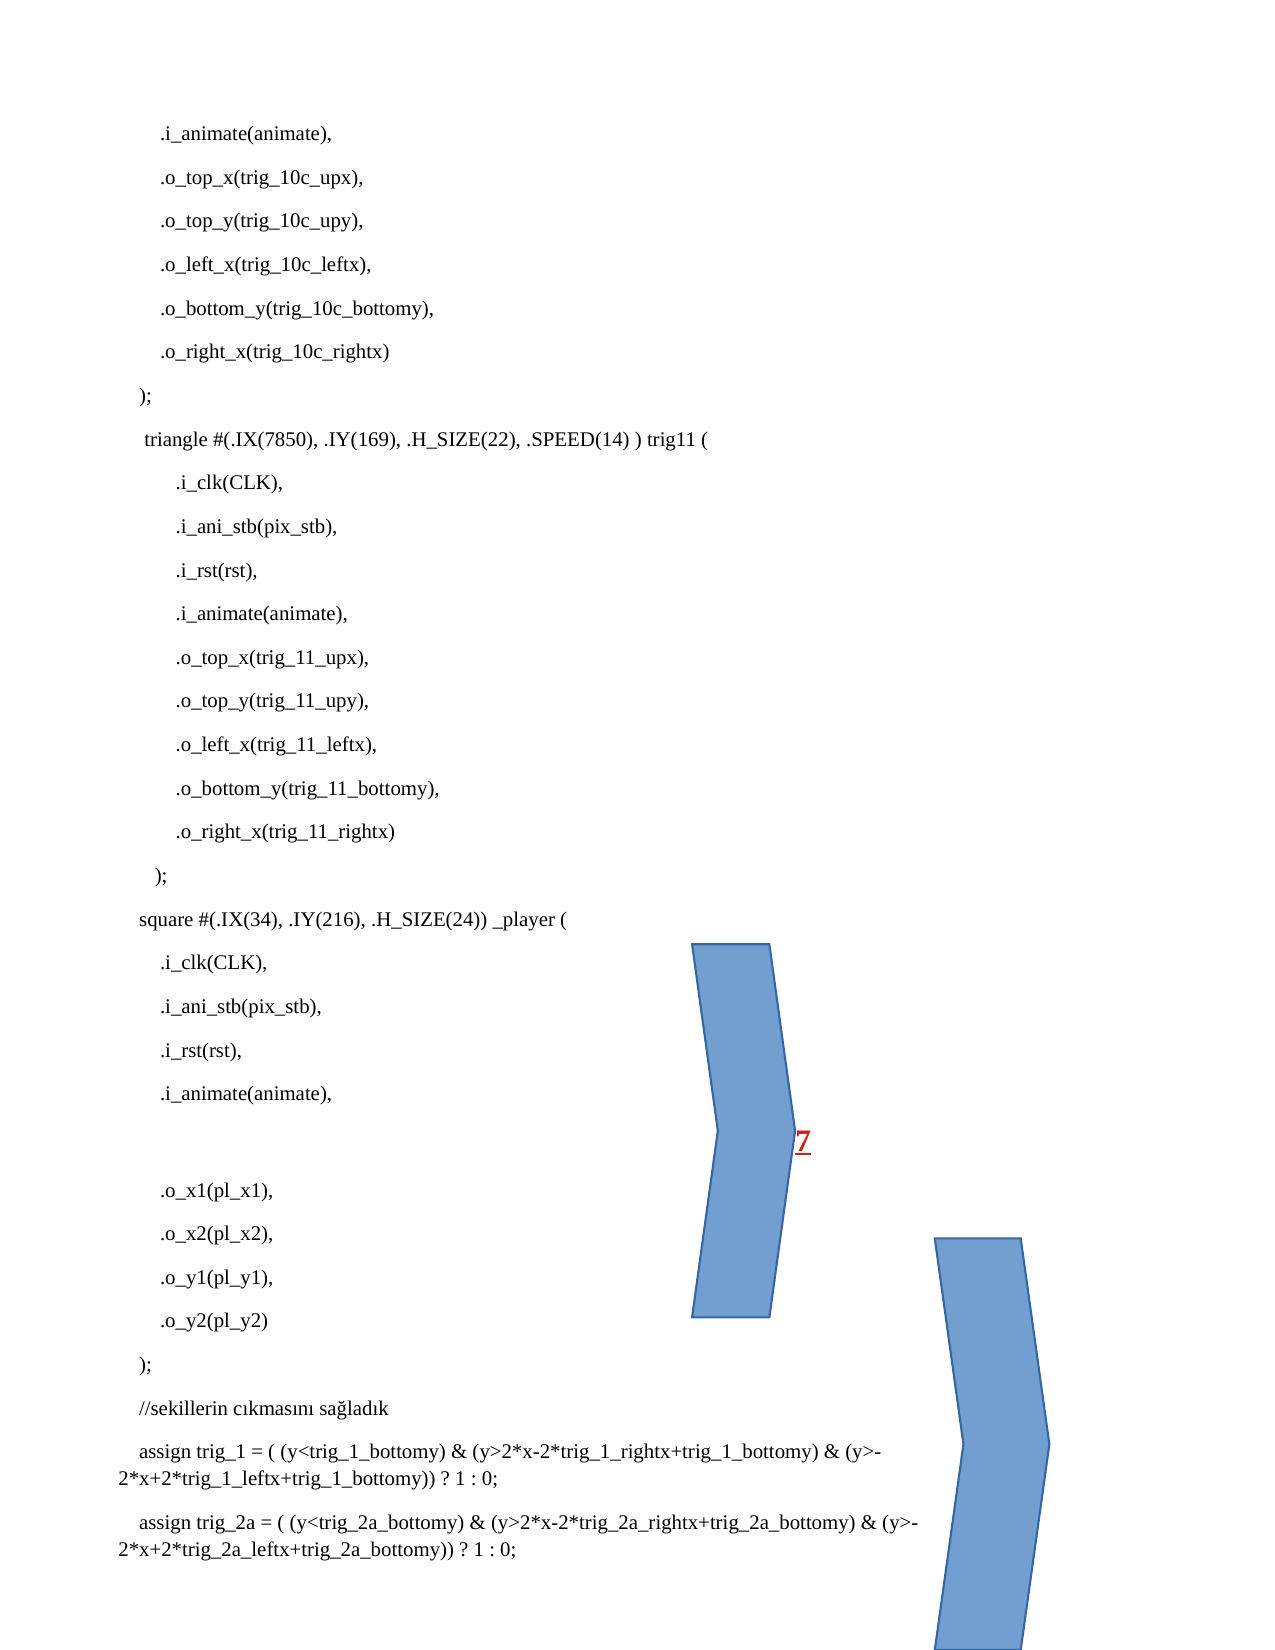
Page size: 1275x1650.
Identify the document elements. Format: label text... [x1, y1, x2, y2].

text //sekillerin cıkmasını sağladık [118, 1393, 958, 1420]
text .i_animate(animate), [118, 598, 1211, 625]
text .o_left_x(trig_10c_leftx), [118, 249, 1211, 276]
text [1045, 1436, 1211, 1490]
text [787, 1174, 1211, 1202]
text .o_right_x(trig_10c_rightx) [118, 336, 1211, 363]
text .o_y1(pl_y1), [118, 1262, 698, 1289]
text .o_left_x(trig_11_leftx), [118, 729, 1211, 756]
text [1035, 1507, 1211, 1561]
text .i_animate(animate), [118, 1078, 713, 1105]
text .o_top_x(trig_11_upx), [118, 642, 1211, 669]
text .o_right_x(trig_11_rightx) [118, 816, 1211, 843]
text square #(.IX(34), .IY(216), .H_SIZE(24)) _player ( [118, 904, 1211, 931]
text .i_animate(animate), [118, 118, 1211, 145]
text .o_x2(pl_x2), [118, 1218, 704, 1245]
text .o_top_y(trig_10c_upy), [118, 205, 1211, 232]
text [775, 1262, 940, 1289]
text assign trig_2a = ( (y<trig_2a_bottomy) & (y>2*x-2*trig_2a_rightx+trig_2a_bottomy) & (y>-2*x+2*trig_2a_leftx+trig_2a_bottomy)) ? 1 : 0; [118, 1507, 953, 1561]
text .o_top_x(trig_10c_upx), [118, 162, 1211, 189]
text .i_clk(CLK), [118, 467, 1211, 494]
text .o_bottom_y(trig_11_bottomy), [118, 773, 1211, 800]
text [784, 1035, 1211, 1062]
text [778, 991, 1211, 1018]
text .i_rst(rst), [118, 554, 1211, 582]
text ); [118, 860, 1211, 887]
text triangle #(.IX(7850), .IY(169), .H_SIZE(22), .SPEED(14) ) trig11 ( [118, 424, 1211, 451]
text .i_rst(rst), [118, 1035, 707, 1062]
text .o_top_y(trig_11_upy), [118, 686, 1211, 712]
text [1026, 1262, 1211, 1289]
text .i_clk(CLK), [118, 947, 694, 974]
text [1038, 1349, 1211, 1376]
text assign trig_1 = ( (y<trig_1_bottomy) & (y>2*x-2*trig_1_rightx+trig_1_bottomy) & (y>-2*x+2*trig_1_leftx+trig_1_bottomy)) ? 1 : 0; [118, 1436, 962, 1490]
text .o_bottom_y(trig_10c_bottomy), [118, 293, 1211, 320]
text .i_ani_stb(pix_stb), [118, 991, 701, 1018]
text .i_ani_stb(pix_stb), [118, 511, 1211, 538]
text [1044, 1393, 1211, 1420]
text ); [118, 1349, 952, 1376]
text [1032, 1306, 1211, 1332]
text [771, 947, 1211, 974]
text [781, 1218, 1211, 1245]
text .o_y2(pl_y2) [118, 1306, 946, 1332]
text ); [118, 380, 1211, 407]
text [118, 1122, 716, 1158]
text .o_x1(pl_x1), [118, 1174, 710, 1202]
text 7 [793, 1122, 1211, 1158]
text [790, 1078, 1211, 1105]
